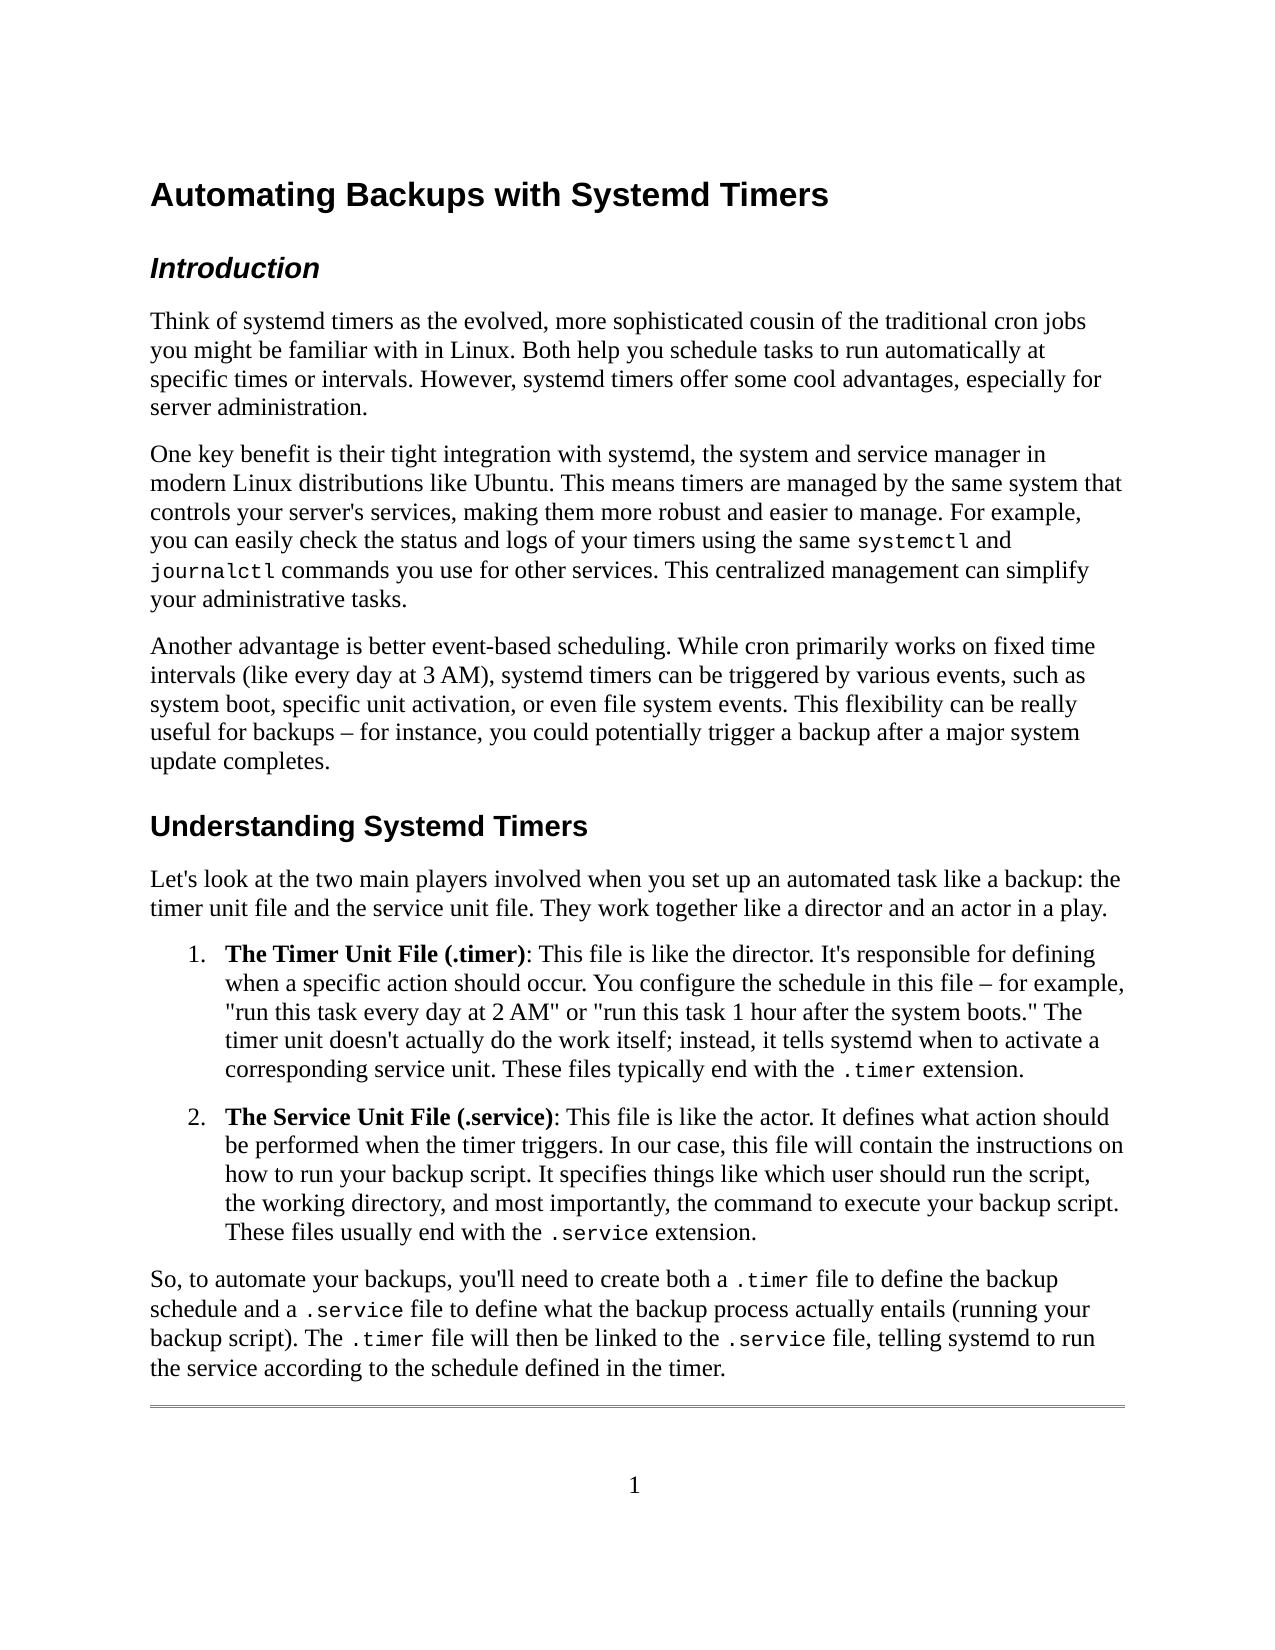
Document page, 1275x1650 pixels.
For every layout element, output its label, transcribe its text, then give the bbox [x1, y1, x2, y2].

list The Service Unit File (.service): This file is like the actor. It defines what action should be performed when the timer triggers. In our case, this file will contain the instructions on how to run your backup script. It specifies things like which user should run the script, the working directory, and most importantly, the command to execute your backup script. These files usually end with the .service extension. [187, 1102, 1125, 1246]
subtitle Automating Backups with Systemd Timers [150, 175, 1125, 214]
list The Timer Unit File (.timer): This file is like the director. It's responsible for defining when a specific action should occur. You configure the schedule in this file – for example, "run this task every day at 2 AM" or "run this task 1 hour after the system boots." The timer unit doesn't actually do the work itself; instead, it tells systemd when to activate a corresponding service unit. These files typically end with the .timer extension. [187, 939, 1125, 1084]
subtitle Understanding Systemd Timers [150, 809, 1125, 842]
text Let's look at the two main players involved when you set up an automated task like a backup: the timer unit file and the service unit file. They work together like a director and an actor in a play. [150, 864, 1125, 921]
text So, to automate your backups, you'll need to create both a .timer file to define the backup schedule and a .service file to define what the backup process actually entails (running your backup script). The .timer file will then be linked to the .service file, telling systemd to run the service according to the schedule defined in the timer. [150, 1264, 1125, 1382]
text Another advantage is better event-based scheduling. While cron primarily works on fixed time intervals (like every day at 3 AM), systemd timers can be triggered by various events, such as system boot, specific unit activation, or even file system events. This flexibility can be really useful for backups – for instance, you could potentially trigger a backup after a major system update completes. [150, 631, 1125, 775]
text Think of systemd timers as the evolved, more sophisticated cousin of the traditional cron jobs you might be familiar with in Linux. Both help you schedule tasks to run automatically at specific times or intervals. However, systemd timers offer some cool advantages, especially for server administration. [150, 306, 1125, 421]
text One key benefit is their tight integration with systemd, the system and service manager in modern Linux distributions like Ubuntu. This means timers are managed by the same system that controls your server's services, making them more robust and easier to manage. For example, you can easily check the status and logs of your timers using the same systemctl and journalctl commands you use for other services. This centralized management can simplify your administrative tasks. [150, 439, 1125, 613]
subtitle Introduction [150, 251, 1125, 285]
